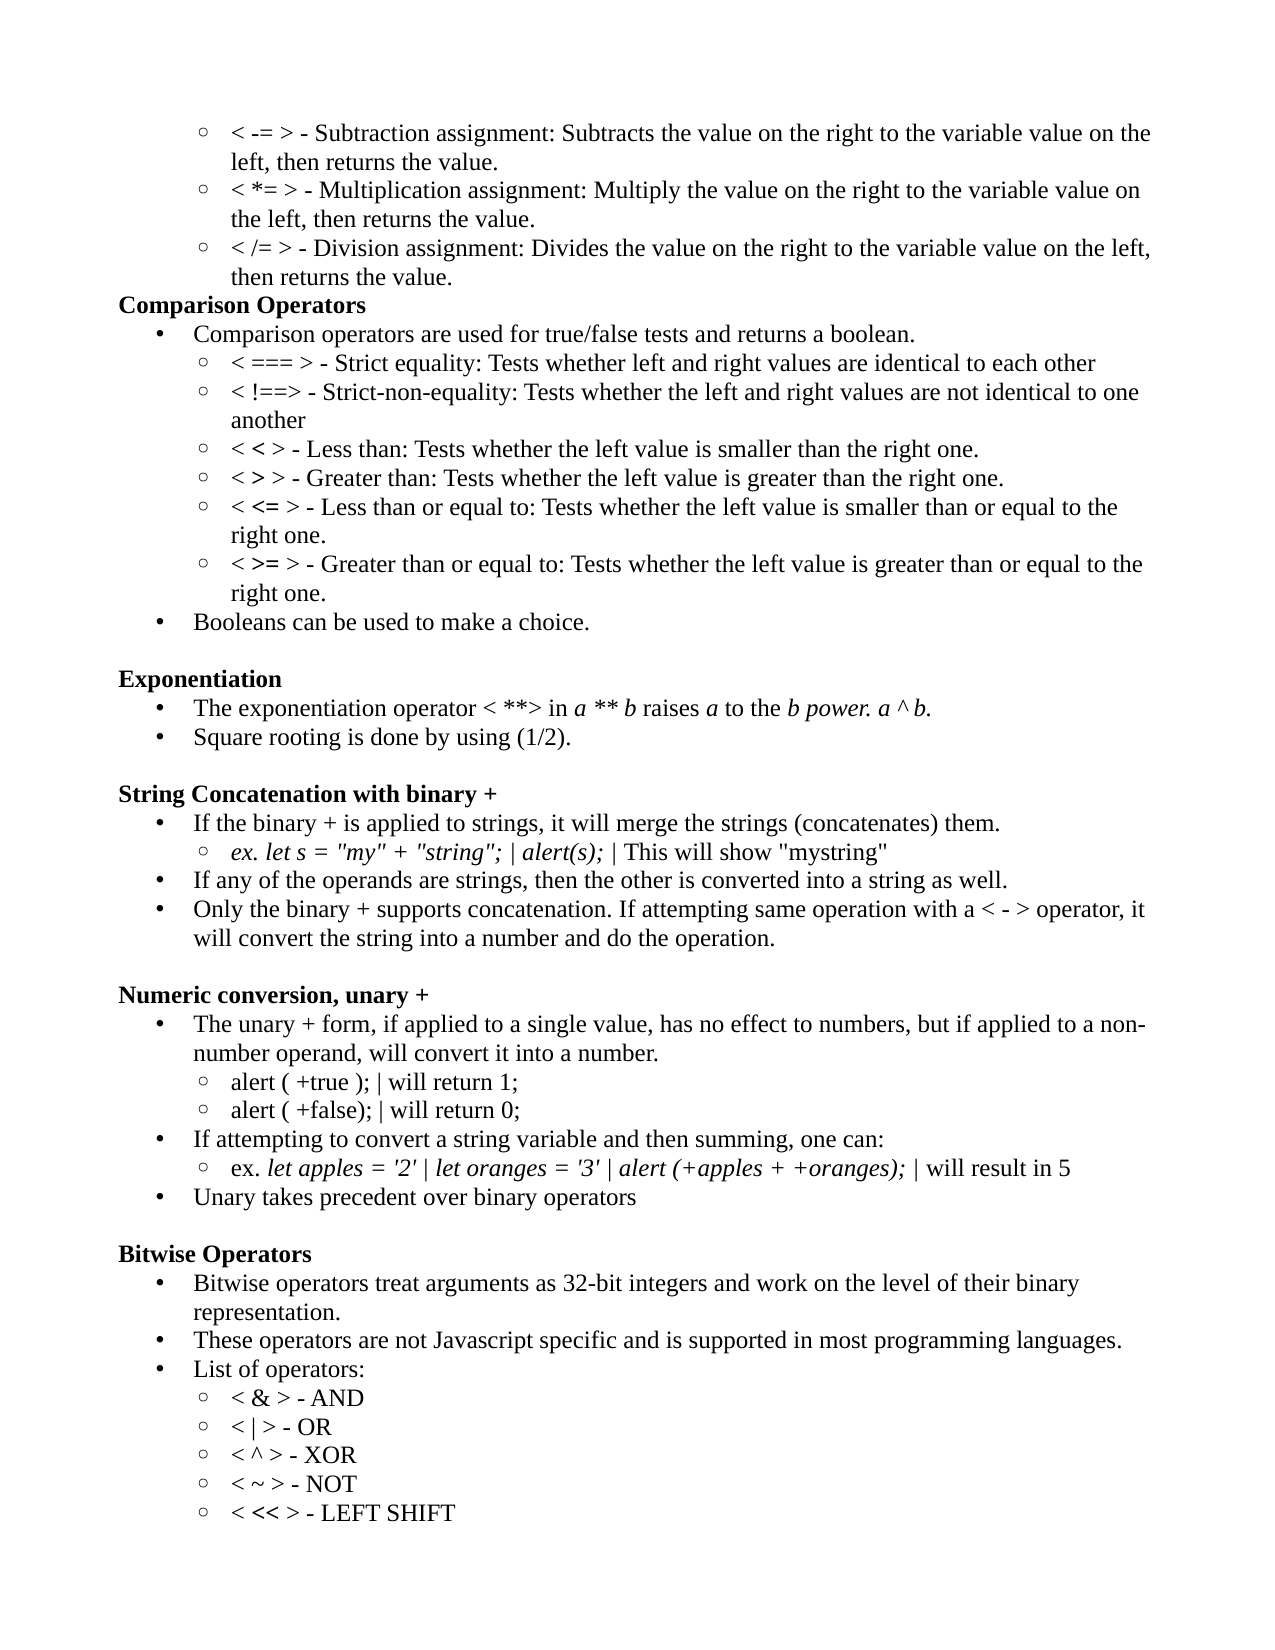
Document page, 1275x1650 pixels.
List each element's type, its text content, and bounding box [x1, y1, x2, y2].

list < -= > - Subtraction assignment: Subtracts the value on the right to the variable value on the left, then returns the value. [193, 118, 1157, 176]
list These operators are not Javascript specific and is supported in most programming languages. [156, 1326, 1157, 1354]
text String Concatenation with binary + [118, 779, 1157, 808]
list < /= > - Division assignment: Divides the value on the right to the variable value on the left, then returns the value. [193, 233, 1157, 291]
text Exponentiation [118, 664, 1157, 693]
list Comparison operators are used for true/false tests and returns a boolean. [156, 319, 1157, 348]
text Comparison Operators [118, 291, 1157, 319]
list < <= > - Less than or equal to: Tests whether the left value is smaller than or equal to the right one. [193, 492, 1157, 549]
list Square rooting is done by using (1/2). [156, 722, 1157, 751]
list < ^ > - XOR [193, 1441, 1157, 1469]
list alert ( +false); | will return 0; [193, 1096, 1157, 1124]
list ex. let s = "my" + "string"; | alert(s); | This will show "mystring" [193, 837, 1157, 866]
list Only the binary + supports concatenation. If attempting same operation with a < - > operator, it will convert the string into a number and do the operation. [156, 894, 1157, 952]
list Unary takes precedent over binary operators [156, 1182, 1157, 1211]
list List of operators: [156, 1354, 1157, 1383]
list < >= > - Greater than or equal to: Tests whether the left value is greater than or equal to the right one. [193, 549, 1157, 607]
list Bitwise operators treat arguments as 32-bit integers and work on the level of their binary representation. [156, 1268, 1157, 1326]
list < << > - LEFT SHIFT [193, 1498, 1157, 1527]
list Booleans can be used to make a choice. [156, 607, 1157, 636]
list alert ( +true ); | will return 1; [193, 1067, 1157, 1096]
list < ~ > - NOT [193, 1469, 1157, 1498]
list < *= > - Multiplication assignment: Multiply the value on the right to the variable value on the left, then returns the value. [193, 176, 1157, 233]
list < > > - Greater than: Tests whether the left value is greater than the right one. [193, 463, 1157, 492]
list < === > - Strict equality: Tests whether left and right values are identical to each other [193, 348, 1157, 377]
list If the binary + is applied to strings, it will merge the strings (concatenates) them. [156, 808, 1157, 837]
list If any of the operands are strings, then the other is converted into a string as well. [156, 866, 1157, 894]
list The exponentiation operator < **> in a ** b raises a to the b power. a ^ b. [156, 693, 1157, 722]
list The unary + form, if applied to a single value, has no effect to numbers, but if applied to a non-number operand, will convert it into a number. [156, 1009, 1157, 1067]
list If attempting to convert a string variable and then summing, one can: [156, 1124, 1157, 1153]
text Numeric conversion, unary + [118, 981, 1157, 1009]
text Bitwise Operators [118, 1239, 1157, 1268]
list < < > - Less than: Tests whether the left value is smaller than the right one. [193, 434, 1157, 463]
list < | > - OR [193, 1412, 1157, 1441]
list ex. let apples = '2' | let oranges = '3' | alert (+apples + +oranges); | will result in 5 [193, 1153, 1157, 1182]
list < & > - AND [193, 1383, 1157, 1412]
list < !==> - Strict-non-equality: Tests whether the left and right values are not identical to one another [193, 377, 1157, 434]
